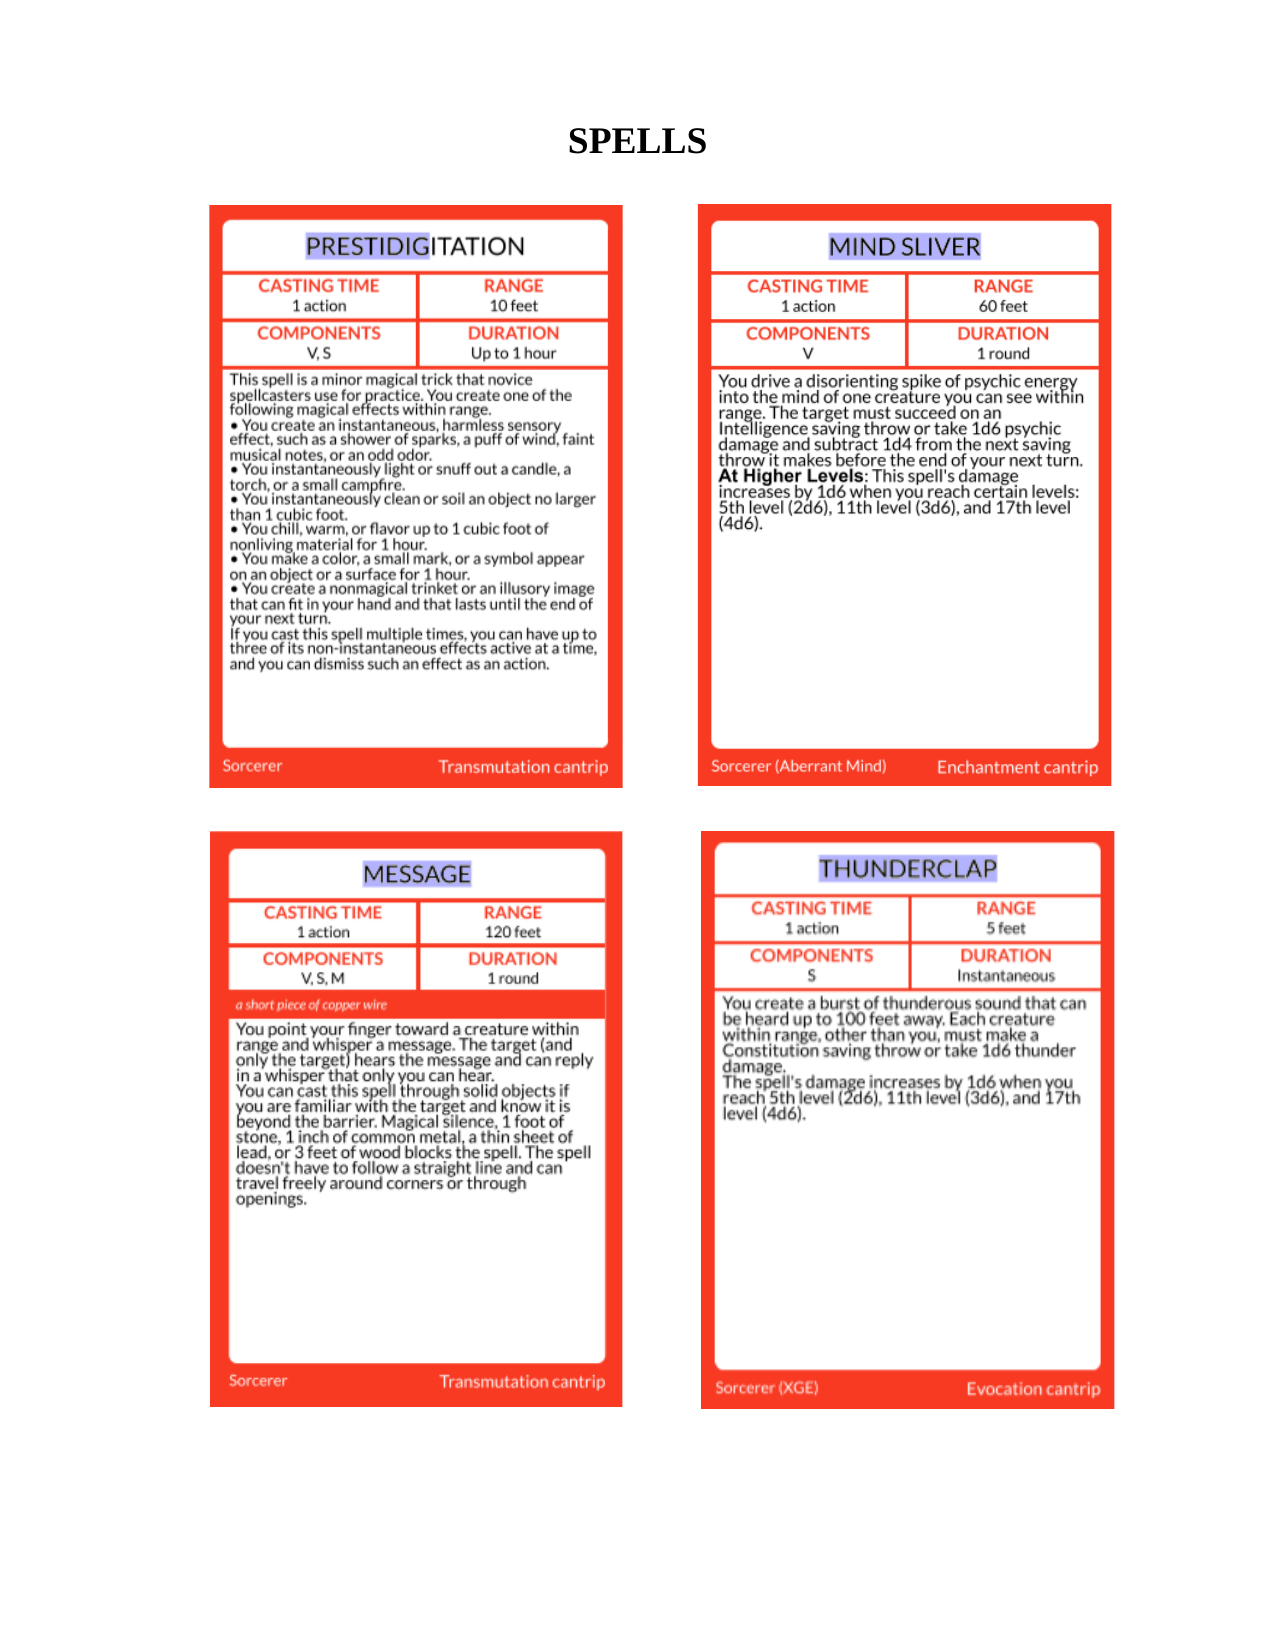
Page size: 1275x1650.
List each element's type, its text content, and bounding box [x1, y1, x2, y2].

picture [701, 831, 1115, 1409]
picture [697, 204, 1112, 786]
text SPELLS [118, 118, 1157, 161]
picture [209, 205, 623, 788]
picture [210, 831, 624, 1407]
